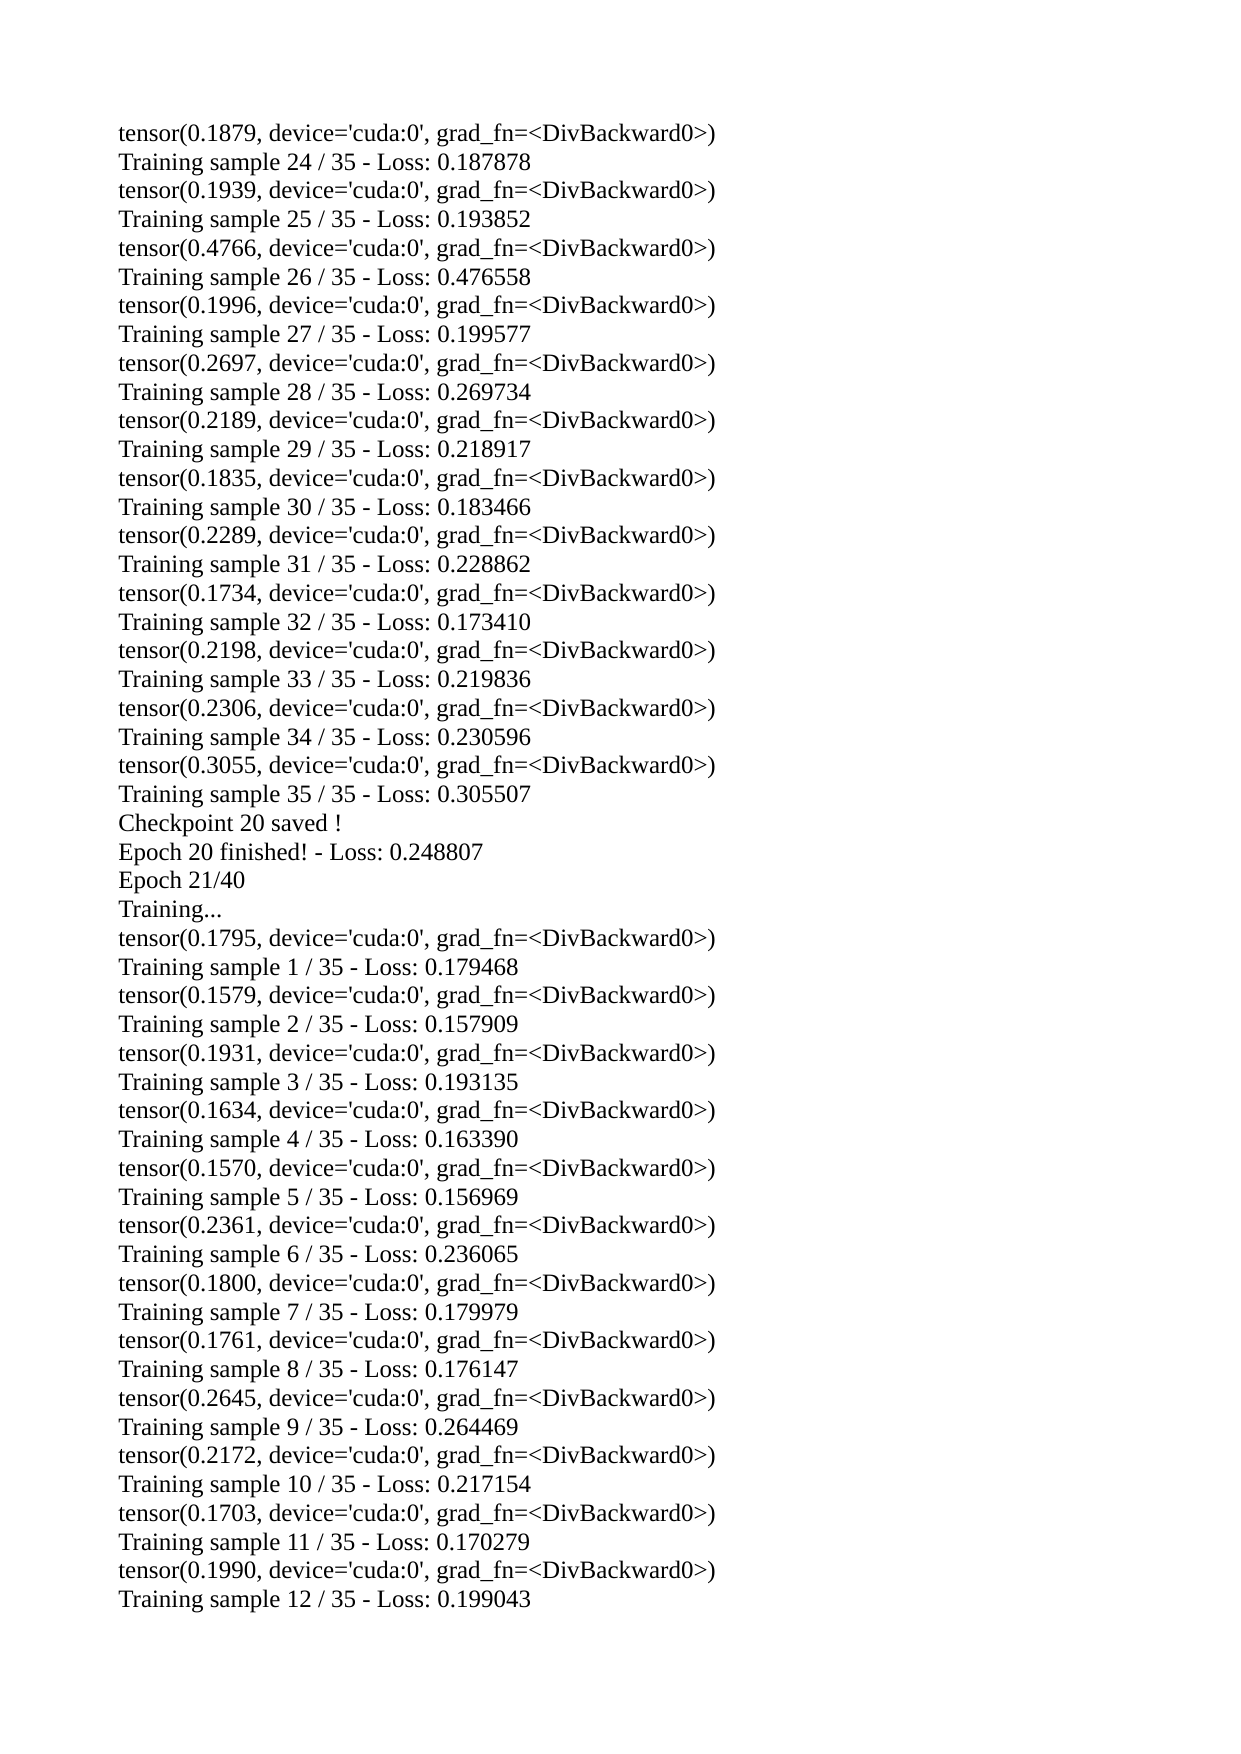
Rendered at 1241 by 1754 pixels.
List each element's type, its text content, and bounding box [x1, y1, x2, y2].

text tensor(0.1800, device='cuda:0', grad_fn=<DivBackward0>) [118, 1268, 1122, 1297]
text Training... [118, 894, 1122, 923]
text Training sample 4 / 35 - Loss: 0.163390 [118, 1124, 1122, 1153]
text Training sample 35 / 35 - Loss: 0.305507 [118, 779, 1122, 808]
text tensor(0.2361, device='cuda:0', grad_fn=<DivBackward0>) [118, 1211, 1122, 1239]
text tensor(0.2306, device='cuda:0', grad_fn=<DivBackward0>) [118, 693, 1122, 722]
text Training sample 10 / 35 - Loss: 0.217154 [118, 1469, 1122, 1498]
text tensor(0.1835, device='cuda:0', grad_fn=<DivBackward0>) [118, 463, 1122, 492]
text tensor(0.2645, device='cuda:0', grad_fn=<DivBackward0>) [118, 1383, 1122, 1412]
text Training sample 8 / 35 - Loss: 0.176147 [118, 1354, 1122, 1383]
text tensor(0.1931, device='cuda:0', grad_fn=<DivBackward0>) [118, 1038, 1122, 1067]
text Training sample 2 / 35 - Loss: 0.157909 [118, 1009, 1122, 1038]
text tensor(0.1939, device='cuda:0', grad_fn=<DivBackward0>) [118, 176, 1122, 204]
text Training sample 1 / 35 - Loss: 0.179468 [118, 952, 1122, 981]
text Training sample 27 / 35 - Loss: 0.199577 [118, 319, 1122, 348]
text Training sample 30 / 35 - Loss: 0.183466 [118, 492, 1122, 521]
text tensor(0.1761, device='cuda:0', grad_fn=<DivBackward0>) [118, 1326, 1122, 1354]
text Training sample 32 / 35 - Loss: 0.173410 [118, 607, 1122, 636]
text tensor(0.2172, device='cuda:0', grad_fn=<DivBackward0>) [118, 1441, 1122, 1469]
text Training sample 29 / 35 - Loss: 0.218917 [118, 434, 1122, 463]
text Training sample 7 / 35 - Loss: 0.179979 [118, 1297, 1122, 1326]
text Training sample 12 / 35 - Loss: 0.199043 [118, 1584, 1122, 1613]
text tensor(0.1795, device='cuda:0', grad_fn=<DivBackward0>) [118, 923, 1122, 952]
text tensor(0.1996, device='cuda:0', grad_fn=<DivBackward0>) [118, 291, 1122, 319]
text tensor(0.2189, device='cuda:0', grad_fn=<DivBackward0>) [118, 406, 1122, 434]
text tensor(0.2289, device='cuda:0', grad_fn=<DivBackward0>) [118, 521, 1122, 549]
text Training sample 5 / 35 - Loss: 0.156969 [118, 1182, 1122, 1211]
text Training sample 34 / 35 - Loss: 0.230596 [118, 722, 1122, 751]
text tensor(0.2697, device='cuda:0', grad_fn=<DivBackward0>) [118, 348, 1122, 377]
text tensor(0.2198, device='cuda:0', grad_fn=<DivBackward0>) [118, 636, 1122, 664]
text Training sample 28 / 35 - Loss: 0.269734 [118, 377, 1122, 406]
text tensor(0.1734, device='cuda:0', grad_fn=<DivBackward0>) [118, 578, 1122, 607]
text Training sample 26 / 35 - Loss: 0.476558 [118, 262, 1122, 291]
text Training sample 31 / 35 - Loss: 0.228862 [118, 549, 1122, 578]
text Training sample 11 / 35 - Loss: 0.170279 [118, 1527, 1122, 1556]
text Training sample 9 / 35 - Loss: 0.264469 [118, 1412, 1122, 1441]
text tensor(0.4766, device='cuda:0', grad_fn=<DivBackward0>) [118, 233, 1122, 262]
text Training sample 24 / 35 - Loss: 0.187878 [118, 147, 1122, 176]
text tensor(0.1879, device='cuda:0', grad_fn=<DivBackward0>) [118, 118, 1122, 147]
text tensor(0.1570, device='cuda:0', grad_fn=<DivBackward0>) [118, 1153, 1122, 1182]
text Training sample 25 / 35 - Loss: 0.193852 [118, 204, 1122, 233]
text Training sample 6 / 35 - Loss: 0.236065 [118, 1239, 1122, 1268]
text Epoch 21/40 [118, 866, 1122, 894]
text tensor(0.3055, device='cuda:0', grad_fn=<DivBackward0>) [118, 751, 1122, 779]
text tensor(0.1990, device='cuda:0', grad_fn=<DivBackward0>) [118, 1556, 1122, 1584]
text Epoch 20 finished! - Loss: 0.248807 [118, 837, 1122, 866]
text Training sample 33 / 35 - Loss: 0.219836 [118, 664, 1122, 693]
text Checkpoint 20 saved ! [118, 808, 1122, 837]
text tensor(0.1634, device='cuda:0', grad_fn=<DivBackward0>) [118, 1096, 1122, 1124]
text tensor(0.1703, device='cuda:0', grad_fn=<DivBackward0>) [118, 1498, 1122, 1527]
text Training sample 3 / 35 - Loss: 0.193135 [118, 1067, 1122, 1096]
text tensor(0.1579, device='cuda:0', grad_fn=<DivBackward0>) [118, 981, 1122, 1009]
